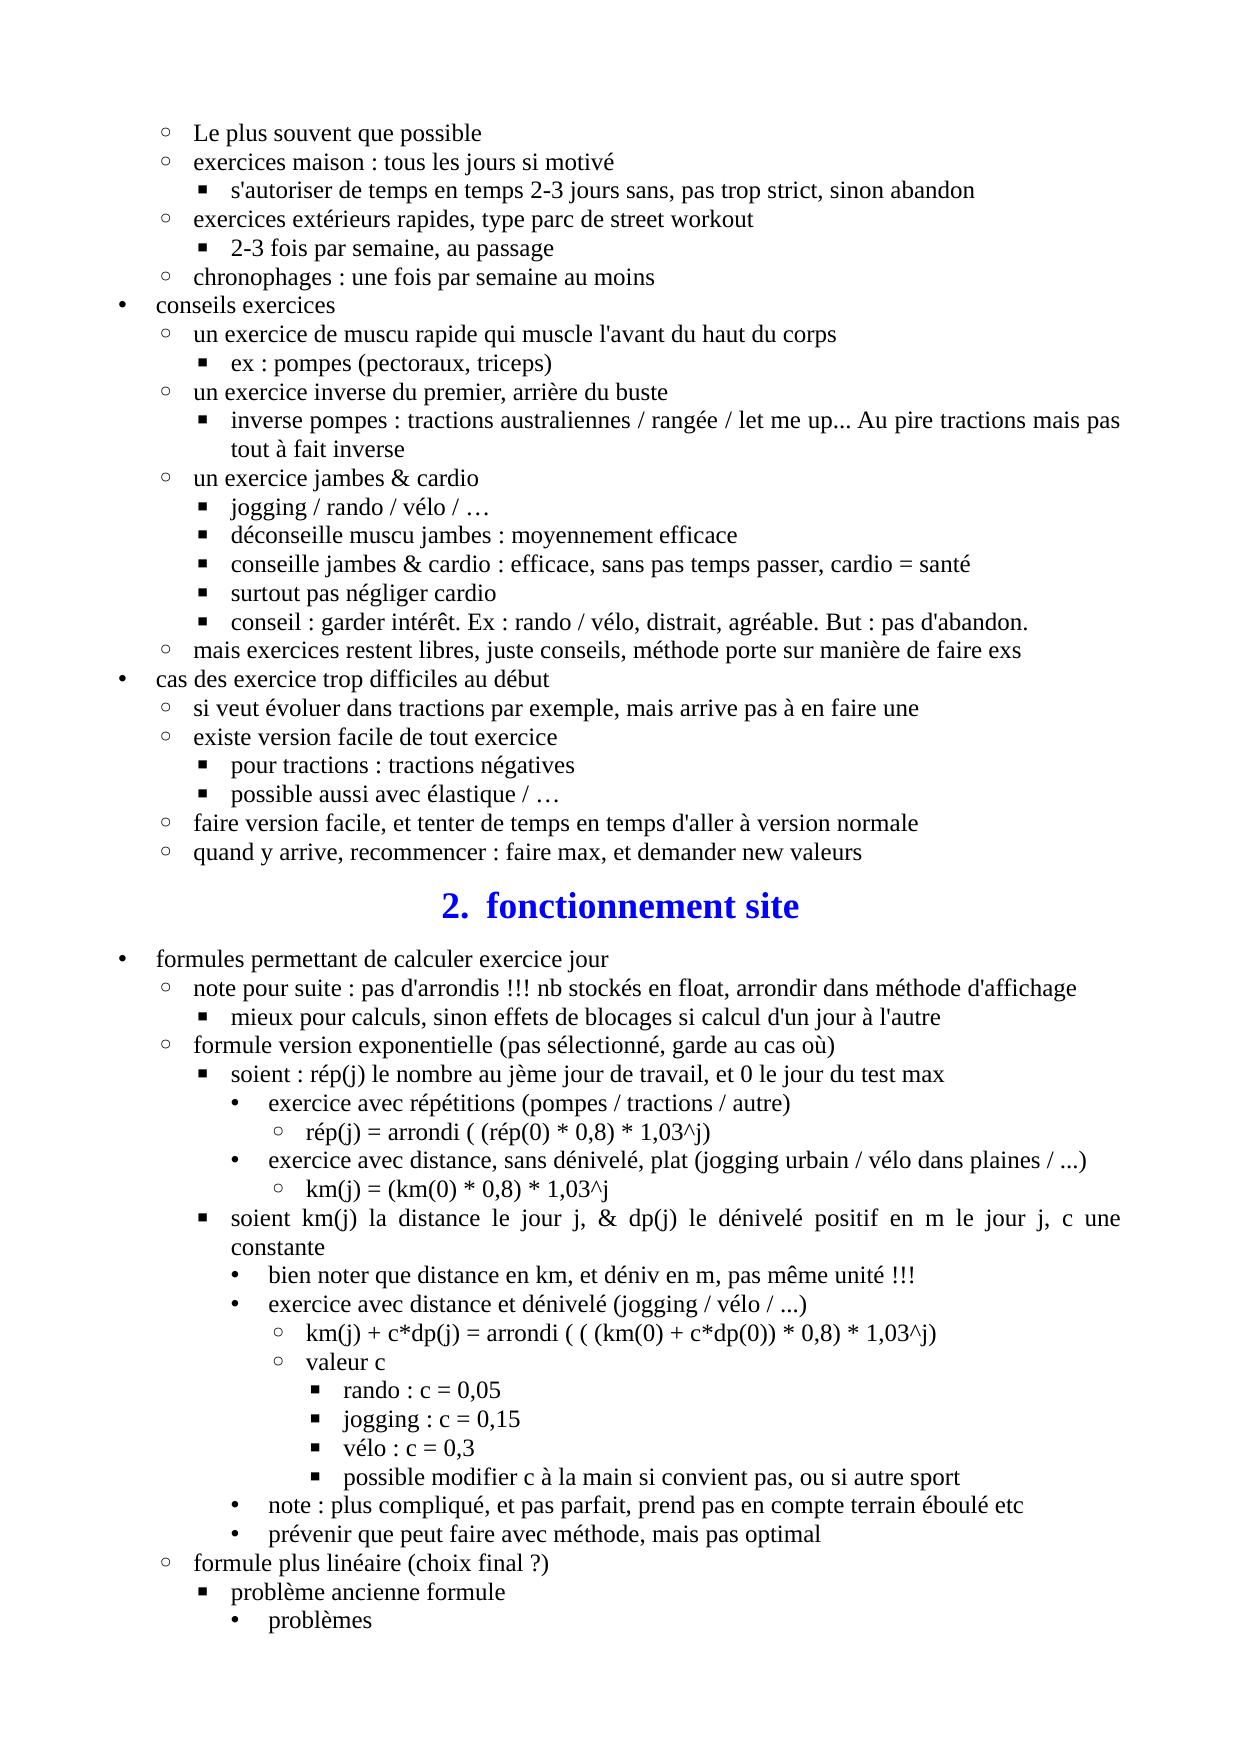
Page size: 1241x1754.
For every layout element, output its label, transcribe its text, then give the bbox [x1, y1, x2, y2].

list bien noter que distance en km, et déniv en m, pas même unité !!! [231, 1260, 1122, 1289]
list exercices maison : tous les jours si motivé [156, 147, 1122, 176]
list un exercice inverse du premier, arrière du buste [156, 377, 1122, 406]
list problèmes [231, 1605, 1122, 1634]
list exercice avec distance, sans dénivelé, plat (jogging urbain / vélo dans plaines / ...) [231, 1145, 1122, 1174]
list rando : c = 0,05 [306, 1375, 1122, 1404]
list exercices extérieurs rapides, type parc de street workout [156, 204, 1122, 233]
list possible aussi avec élastique / … [193, 779, 1122, 808]
list exercice avec répétitions (pompes / tractions / autre) [231, 1088, 1122, 1117]
list soient km(j) la distance le jour j, & dp(j) le dénivelé positif en m le jour j, c une constante [193, 1203, 1122, 1260]
list un exercice jambes & cardio [156, 463, 1122, 492]
list s'autoriser de temps en temps 2-3 jours sans, pas trop strict, sinon abandon [193, 176, 1122, 204]
list conseil : garder intérêt. Ex : rando / vélo, distrait, agréable. But : pas d'abandon. [193, 607, 1122, 636]
list note : plus compliqué, et pas parfait, prend pas en compte terrain éboulé etc [231, 1490, 1122, 1519]
list déconseille muscu jambes : moyennement efficace [193, 521, 1122, 549]
list inverse pompes : tractions australiennes / rangée / let me up... Au pire tractions mais pas tout à fait inverse [193, 406, 1122, 463]
list rép(j) = arrondi ( (rép(0) * 0,8) * 1,03^j) [268, 1117, 1122, 1145]
list ex : pompes (pectoraux, triceps) [193, 348, 1122, 377]
list chronophages : une fois par semaine au moins [156, 262, 1122, 291]
list jogging / rando / vélo / … [193, 492, 1122, 521]
list prévenir que peut faire avec méthode, mais pas optimal [231, 1519, 1122, 1548]
list cas des exercice trop difficiles au début [118, 664, 1122, 693]
list possible modifier c à la main si convient pas, ou si autre sport [306, 1462, 1122, 1490]
list formule version exponentielle (pas sélectionné, garde au cas où) [156, 1030, 1122, 1059]
list formules permettant de calculer exercice jour [118, 944, 1122, 973]
list si veut évoluer dans tractions par exemple, mais arrive pas à en faire une [156, 693, 1122, 722]
list conseils exercices [118, 291, 1122, 319]
list pour tractions : tractions négatives [193, 751, 1122, 779]
list Le plus souvent que possible [156, 118, 1122, 147]
subtitle fonctionnement site [118, 883, 1122, 926]
list km(j) + c*dp(j) = arrondi ( ( (km(0) + c*dp(0)) * 0,8) * 1,03^j) [268, 1318, 1122, 1347]
list note pour suite : pas d'arrondis !!! nb stockés en float, arrondir dans méthode d'affichage [156, 973, 1122, 1002]
list exercice avec distance et dénivelé (jogging / vélo / ...) [231, 1289, 1122, 1318]
list 2-3 fois par semaine, au passage [193, 233, 1122, 262]
list existe version facile de tout exercice [156, 722, 1122, 751]
list surtout pas négliger cardio [193, 578, 1122, 607]
list vélo : c = 0,3 [306, 1433, 1122, 1462]
list problème ancienne formule [193, 1577, 1122, 1605]
list formule plus linéaire (choix final ?) [156, 1548, 1122, 1577]
list jogging : c = 0,15 [306, 1404, 1122, 1433]
list mieux pour calculs, sinon effets de blocages si calcul d'un jour à l'autre [193, 1002, 1122, 1030]
list quand y arrive, recommencer : faire max, et demander new valeurs [156, 837, 1122, 866]
list mais exercices restent libres, juste conseils, méthode porte sur manière de faire exs [156, 636, 1122, 664]
list soient : rép(j) le nombre au jème jour de travail, et 0 le jour du test max [193, 1059, 1122, 1088]
list un exercice de muscu rapide qui muscle l'avant du haut du corps [156, 319, 1122, 348]
list faire version facile, et tenter de temps en temps d'aller à version normale [156, 808, 1122, 837]
list km(j) = (km(0) * 0,8) * 1,03^j [268, 1174, 1122, 1203]
list valeur c [268, 1347, 1122, 1375]
list conseille jambes & cardio : efficace, sans pas temps passer, cardio = santé [193, 549, 1122, 578]
